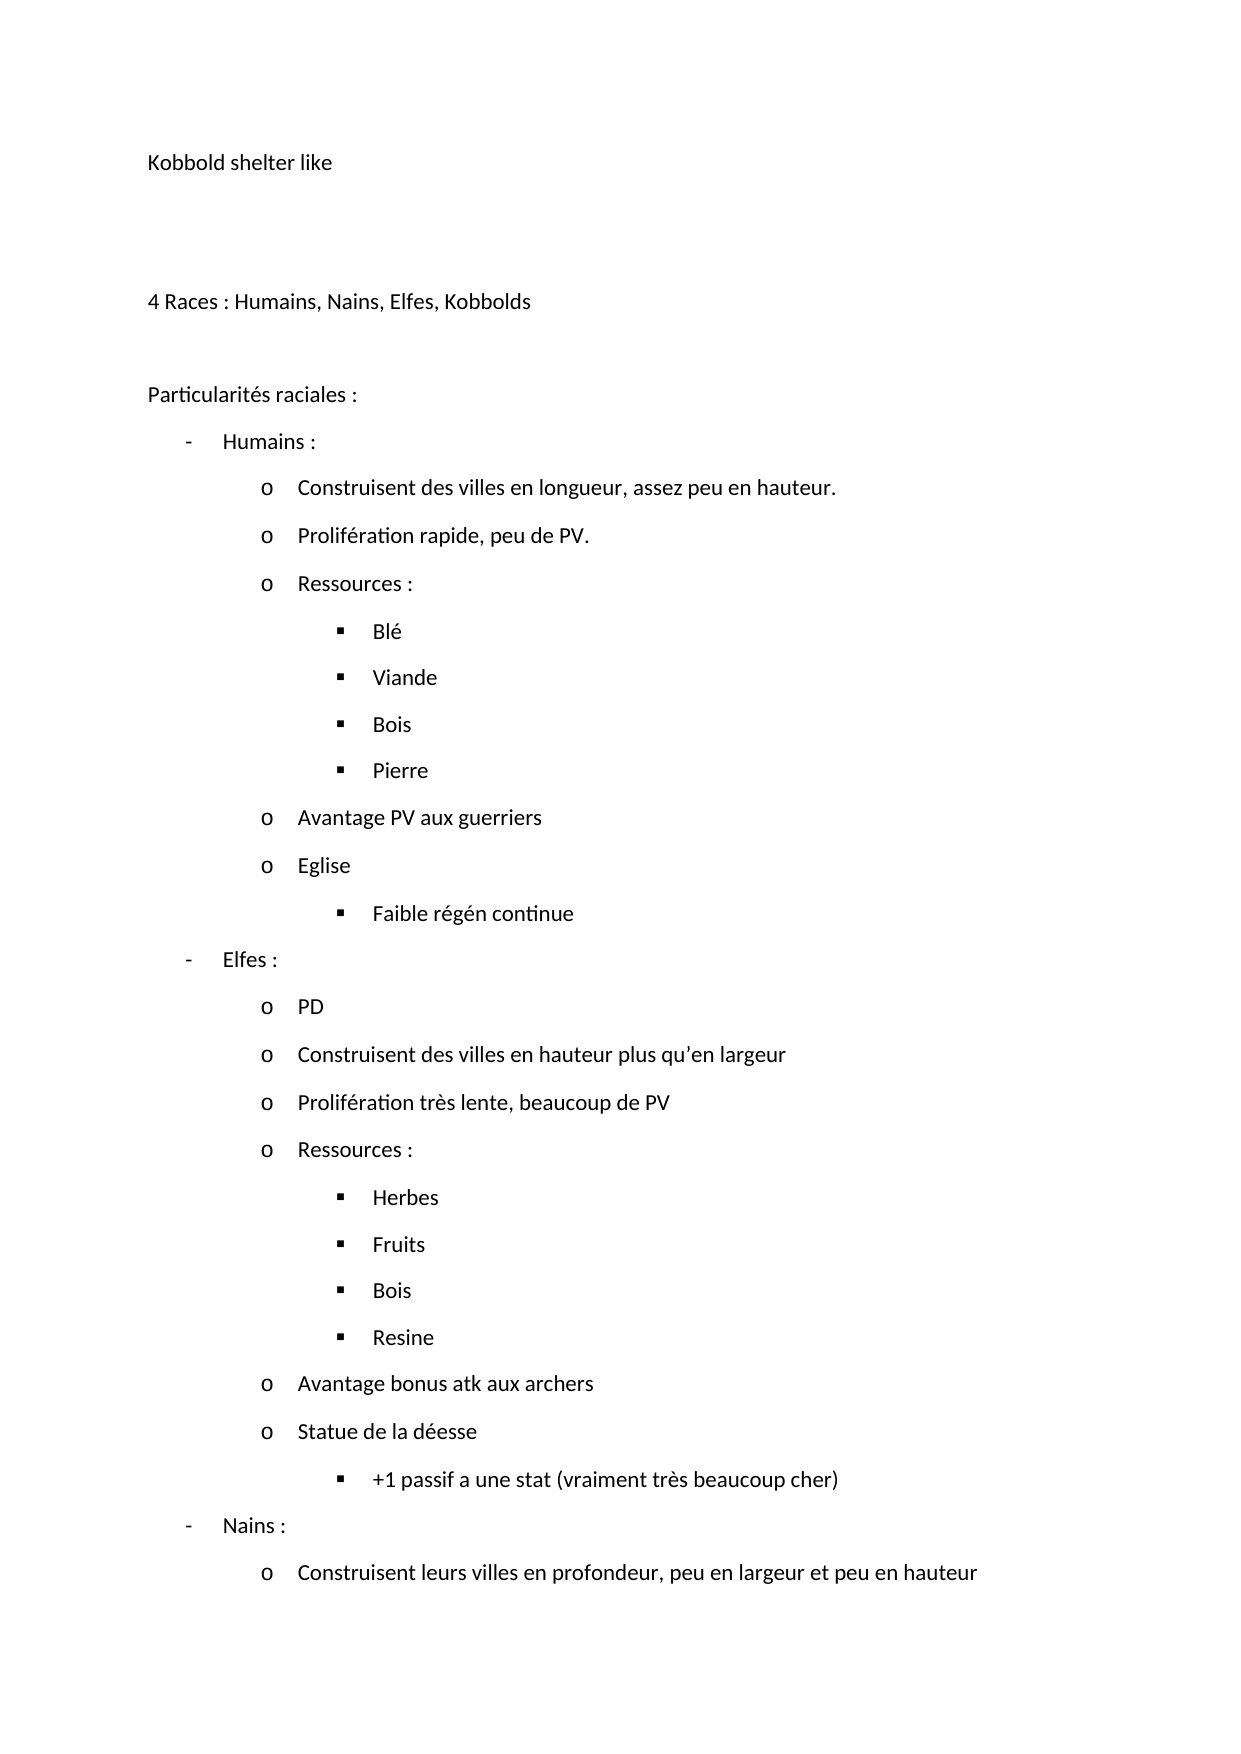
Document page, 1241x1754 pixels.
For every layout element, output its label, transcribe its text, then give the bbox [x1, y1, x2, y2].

list Viande [335, 663, 1093, 692]
list Prolifération rapide, peu de PV. [260, 521, 1093, 551]
list Statue de la déesse [260, 1417, 1093, 1446]
list Ressources : [260, 1135, 1093, 1164]
list Faible régén continue [335, 899, 1093, 927]
list Bois [335, 1276, 1093, 1304]
list Construisent leurs villes en profondeur, peu en largeur et peu en hauteur [260, 1558, 1093, 1587]
list Construisent des villes en longueur, assez peu en hauteur. [260, 473, 1093, 503]
list Blé [335, 617, 1093, 645]
list Elfes : [185, 945, 1093, 973]
list Ressources : [260, 569, 1093, 598]
list Eglise [260, 851, 1093, 880]
list Avantage bonus atk aux archers [260, 1369, 1093, 1399]
list Nains : [185, 1512, 1093, 1540]
text Particularités raciales : [148, 380, 1093, 408]
text 4 Races : Humains, Nains, Elfes, Kobbolds [148, 287, 1093, 315]
list Fruits [335, 1230, 1093, 1258]
list Bois [335, 710, 1093, 738]
list Construisent des villes en hauteur plus qu’en largeur [260, 1040, 1093, 1069]
list Humains : [185, 427, 1093, 455]
list Herbes [335, 1183, 1093, 1211]
text Kobbold shelter like [148, 148, 1093, 176]
list Prolifération très lente, beaucoup de PV [260, 1088, 1093, 1117]
list Resine [335, 1323, 1093, 1351]
list Avantage PV aux guerriers [260, 803, 1093, 832]
list +1 passif a une stat (vraiment très beaucoup cher) [335, 1465, 1093, 1493]
list PD [260, 992, 1093, 1021]
list Pierre [335, 757, 1093, 785]
